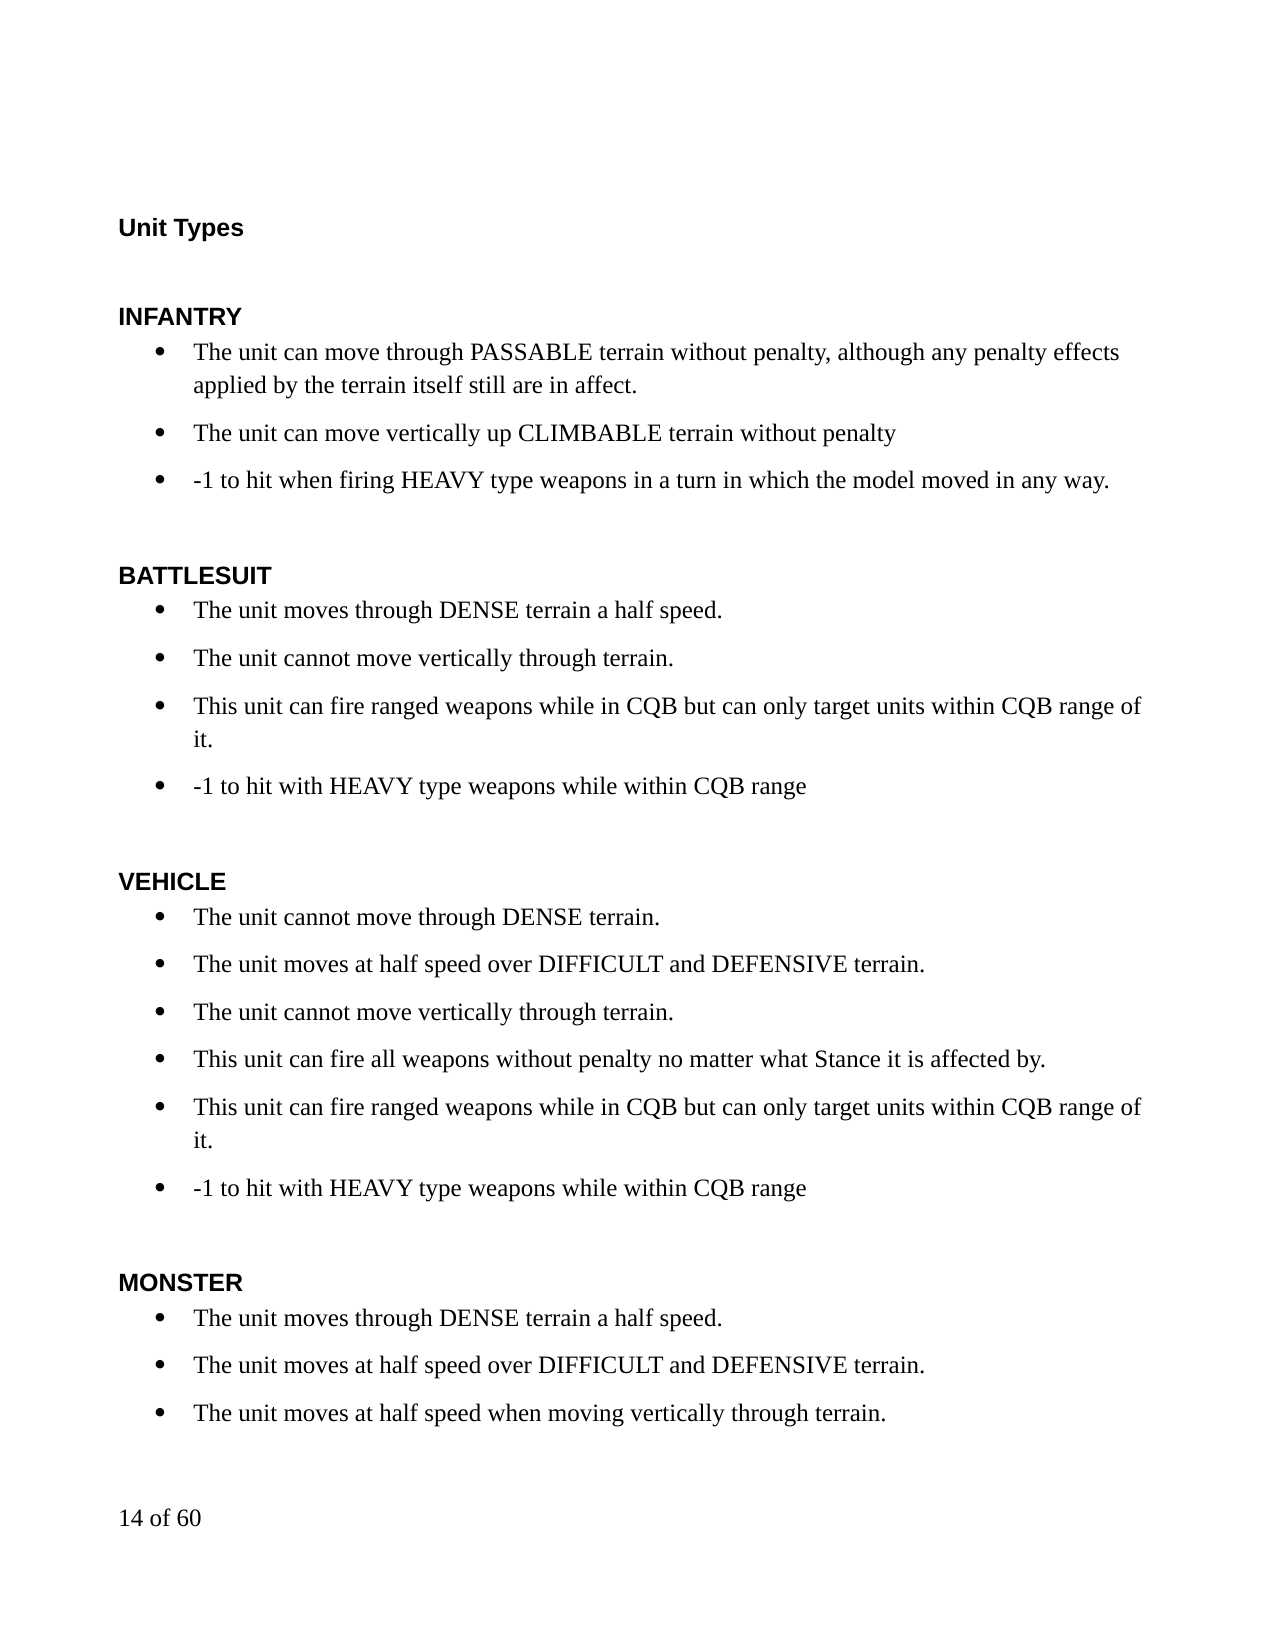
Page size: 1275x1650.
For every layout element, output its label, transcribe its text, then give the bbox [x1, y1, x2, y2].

list The unit moves at half speed when moving vertically through terrain. [156, 1398, 1157, 1427]
list The unit moves through DENSE terrain a half speed. [156, 1303, 1157, 1332]
list -1 to hit with HEAVY type weapons while within CQB range [156, 771, 1157, 800]
list The unit cannot move vertically through terrain. [156, 643, 1157, 672]
list The unit moves at half speed over DIFFICULT and DEFENSIVE terrain. [156, 949, 1157, 978]
list -1 to hit with HEAVY type weapons while within CQB range [156, 1173, 1157, 1201]
subtitle MONSTER [118, 1268, 1157, 1297]
subtitle INFANTRY [118, 302, 1157, 331]
list The unit cannot move through DENSE terrain. [156, 902, 1157, 930]
list -1 to hit when firing HEAVY type weapons in a turn in which the model moved in any way. [156, 465, 1157, 494]
list This unit can fire ranged weapons while in CQB but can only target units within CQB range of it. [156, 1092, 1157, 1154]
list The unit moves at half speed over DIFFICULT and DEFENSIVE terrain. [156, 1351, 1157, 1379]
list The unit moves through DENSE terrain a half speed. [156, 596, 1157, 624]
list The unit cannot move vertically through terrain. [156, 997, 1157, 1026]
list This unit can fire ranged weapons while in CQB but can only target units within CQB range of it. [156, 691, 1157, 753]
list The unit can move vertically up CLIMBABLE terrain without penalty [156, 418, 1157, 447]
subtitle Unit Types [118, 213, 1157, 242]
subtitle BATTLESUIT [118, 561, 1157, 589]
list This unit can fire all weapons without penalty no matter what Stance it is affected by. [156, 1044, 1157, 1073]
list The unit can move through PASSABLE terrain without penalty, although any penalty effects applied by the terrain itself still are in affect. [156, 337, 1157, 399]
subtitle VEHICLE [118, 867, 1157, 895]
